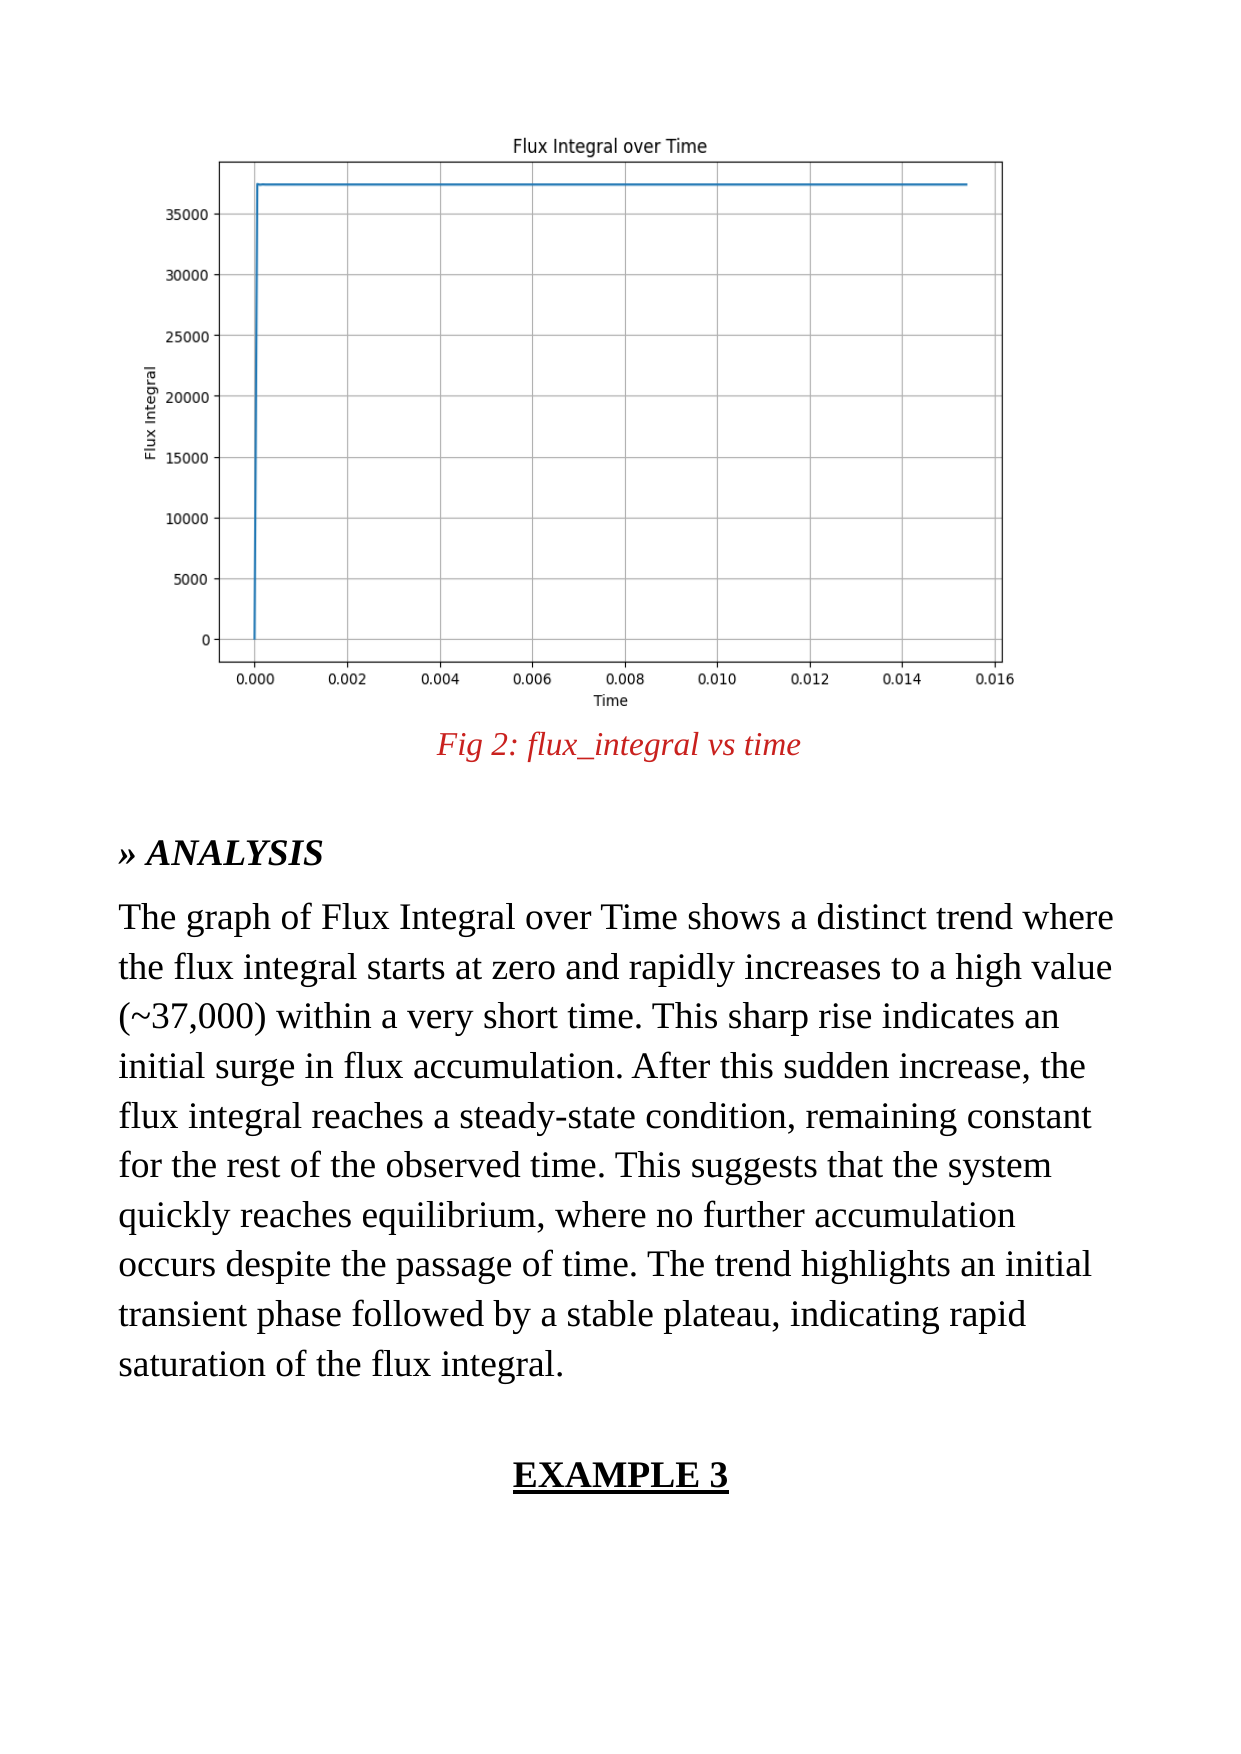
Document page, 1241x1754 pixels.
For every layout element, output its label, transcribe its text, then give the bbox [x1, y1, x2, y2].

picture [135, 127, 1024, 719]
text The graph of Flux Integral over Time shows a distinct trend where the flux integral starts at zero and rapidly increases to a high value (~37,000) within a very short time. This sharp rise indicates an initial surge in flux accumulation. After this sudden increase, the flux integral reaches a steady-state condition, remaining constant for the rest of the observed time. This suggests that the system quickly reaches equilibrium, where no further accumulation occurs despite the passage of time. The trend highlights an initial transient phase followed by a stable plateau, indicating rapid saturation of the flux integral. [118, 895, 1123, 1384]
text EXAMPLE 3 [118, 1453, 1123, 1496]
text » ANALYSIS [118, 831, 1123, 874]
text Fig 2: flux_integral vs time [118, 118, 1123, 763]
